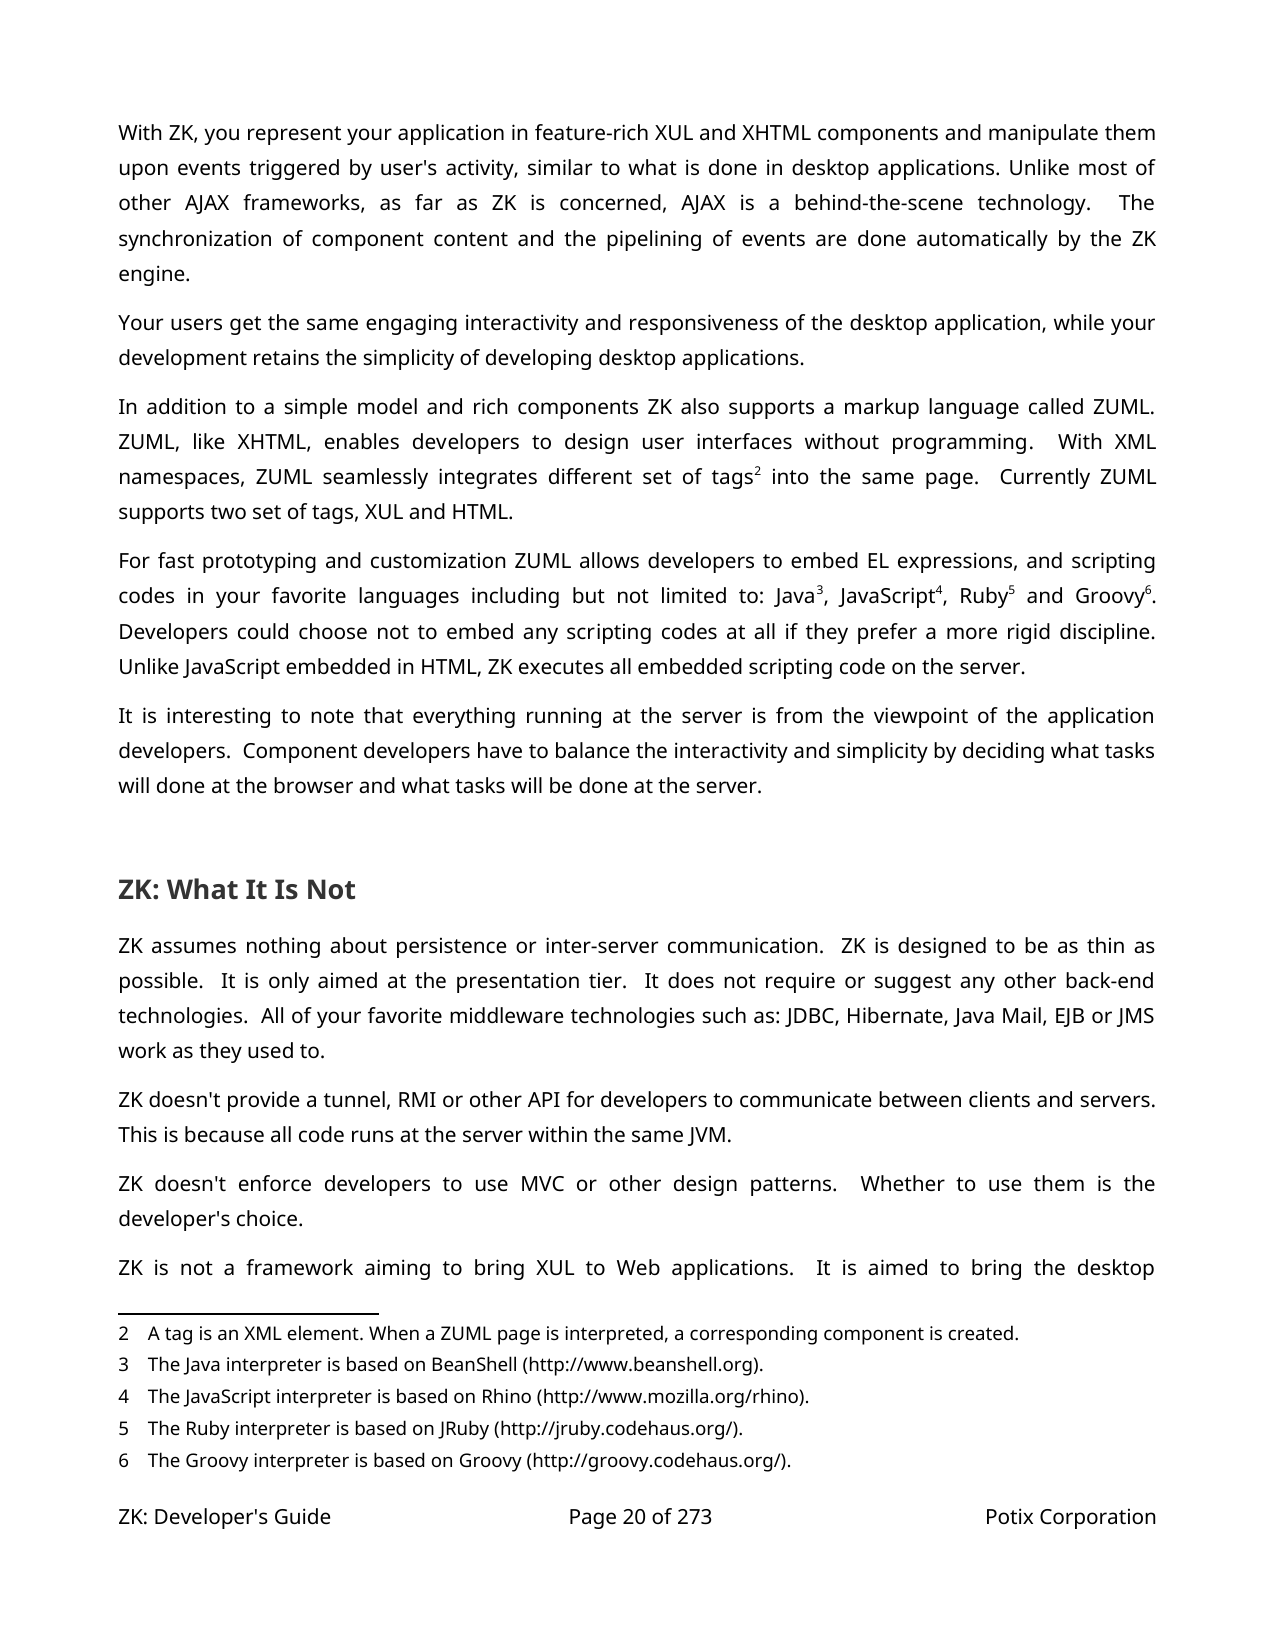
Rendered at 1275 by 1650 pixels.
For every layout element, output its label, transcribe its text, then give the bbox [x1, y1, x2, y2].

text ZK is not a framework aiming to bring XUL to Web applications. It is aimed to bring the desktop [118, 1253, 1157, 1282]
text ZK doesn't provide a tunnel, RMI or other API for developers to communicate between clients and servers. This is because all code runs at the server within the same JVM. [118, 1085, 1157, 1149]
subtitle ZK: What It Is Not [118, 870, 1157, 907]
text The Groovy interpreter is based on Groovy (http://groovy.codehaus.org/). [118, 1447, 1157, 1473]
text The Ruby interpreter is based on JRuby (http://jruby.codehaus.org/). [118, 1416, 1157, 1441]
text Your users get the same engaging interactivity and responsiveness of the desktop application, while your development retains the simplicity of developing desktop applications. [118, 308, 1157, 371]
text A tag is an XML element. When a ZUML page is interpreted, a corresponding component is created. [118, 1320, 1157, 1345]
text It is interesting to note that everything running at the server is from the viewpoint of the application developers. Component developers have to balance the interactivity and simplicity by deciding what tasks will done at the browser and what tasks will be done at the server. [118, 701, 1157, 799]
text In addition to a simple model and rich components ZK also supports a markup language called ZUML. ZUML, like XHTML, enables developers to design user interfaces without programming. With XML namespaces, ZUML seamlessly integrates different set of tags into the same page. Currently ZUML supports two set of tags, XUL and HTML. [118, 392, 1157, 526]
text For fast prototyping and customization ZUML allows developers to embed EL expressions, and scripting codes in your favorite languages including but not limited to: Java, JavaScript, Ruby and Groovy. Developers could choose not to embed any scripting codes at all if they prefer a more rigid discipline. Unlike JavaScript embedded in HTML, ZK executes all embedded scripting code on the server. [118, 546, 1157, 680]
text The Java interpreter is based on BeanShell (http://www.beanshell.org). [118, 1352, 1157, 1377]
text ZK assumes nothing about persistence or inter-server communication. ZK is designed to be as thin as possible. It is only aimed at the presentation tier. It does not require or suggest any other back-end technologies. All of your favorite middleware technologies such as: JDBC, Hibernate, Java Mail, EJB or JMS work as they used to. [118, 931, 1157, 1064]
text With ZK, you represent your application in feature-rich XUL and XHTML components and manipulate them upon events triggered by user's activity, similar to what is done in desktop applications. Unlike most of other AJAX frameworks, as far as ZK is concerned, AJAX is a behind-the-scene technology. The synchronization of component content and the pipelining of events are done automatically by the ZK engine. [118, 118, 1157, 287]
text ZK doesn't enforce developers to use MVC or other design patterns. Whether to use them is the developer's choice. [118, 1169, 1157, 1233]
text The JavaScript interpreter is based on Rhino (http://www.mozilla.org/rhino). [118, 1384, 1157, 1409]
